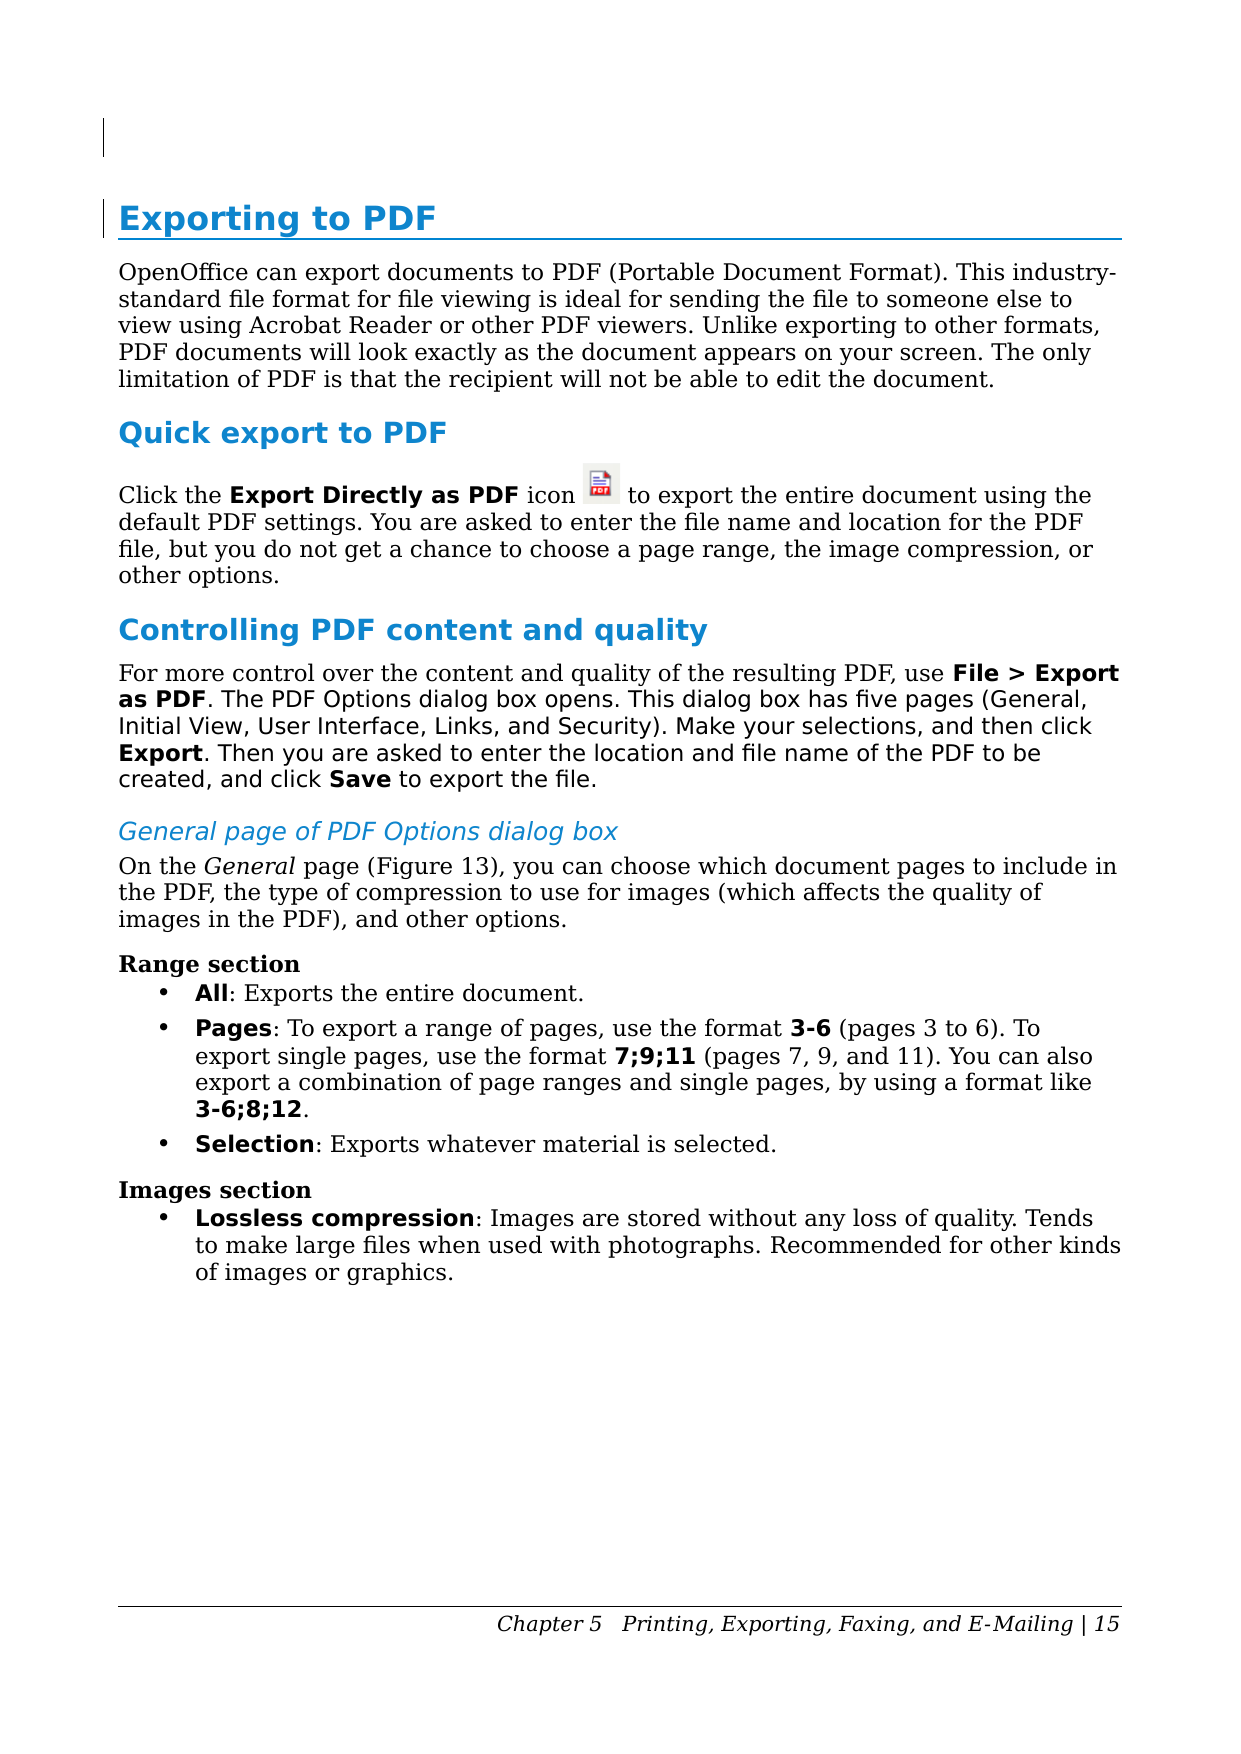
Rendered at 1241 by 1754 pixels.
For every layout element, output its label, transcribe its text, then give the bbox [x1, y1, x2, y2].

subtitle Controlling PDF content and quality [118, 613, 1122, 647]
list Lossless compression: Images are stored without any loss of quality. Tends to make large files when used with photographs. Recommended for other kinds of images or graphics. [156, 1203, 1122, 1286]
text For more control over the content and quality of the resulting PDF, use File > Export as PDF. The PDF Options dialog box opens. This dialog box has five pages (General, Initial View, User Interface, Links, and Security). Make your selections, and then click Export. Then you are asked to enter the location and file name of the PDF to be created, and click Save to export the file. [118, 660, 1122, 793]
subtitle Exporting to PDF [118, 118, 1122, 157]
text On the General page (Figure 13), you can choose which document pages to include in the PDF, the type of compression to use for images (which affects the quality of images in the PDF), and other options. [118, 853, 1122, 933]
text OpenOffice can export documents to PDF (Portable Document Format). This industry-standard file format for file viewing is ideal for sending the file to someone else to view using Acrobat Reader or other PDF viewers. Unlike exporting to other formats, PDF documents will look exactly as the document appears on your screen. The only limitation of PDF is that the recipient will not be able to edit the document. [118, 259, 1122, 393]
subtitle General page of PDF Options dialog box [118, 817, 1122, 846]
text Images section [118, 1177, 1122, 1203]
picture [582, 463, 621, 504]
list All: Exports the entire document. [156, 978, 1122, 1007]
text Click the Export Directly as PDF icon to export the entire document using the default PDF settings. You are asked to enter the file name and location for the PDF file, but you do not get a chance to choose a page range, the image compression, or other options. [118, 463, 1122, 589]
subtitle Quick export to PDF [118, 417, 1122, 451]
list Selection: Exports whatever material is selected. [156, 1129, 1122, 1158]
list Pages: To export a range of pages, use the format 3-6 (pages 3 to 6). To export single pages, use the format 7;9;11 (pages 7, 9, and 11). You can also export a combination of page ranges and single pages, by using a format like 3-6;8;12. [156, 1014, 1122, 1123]
text Range section [118, 951, 1122, 978]
